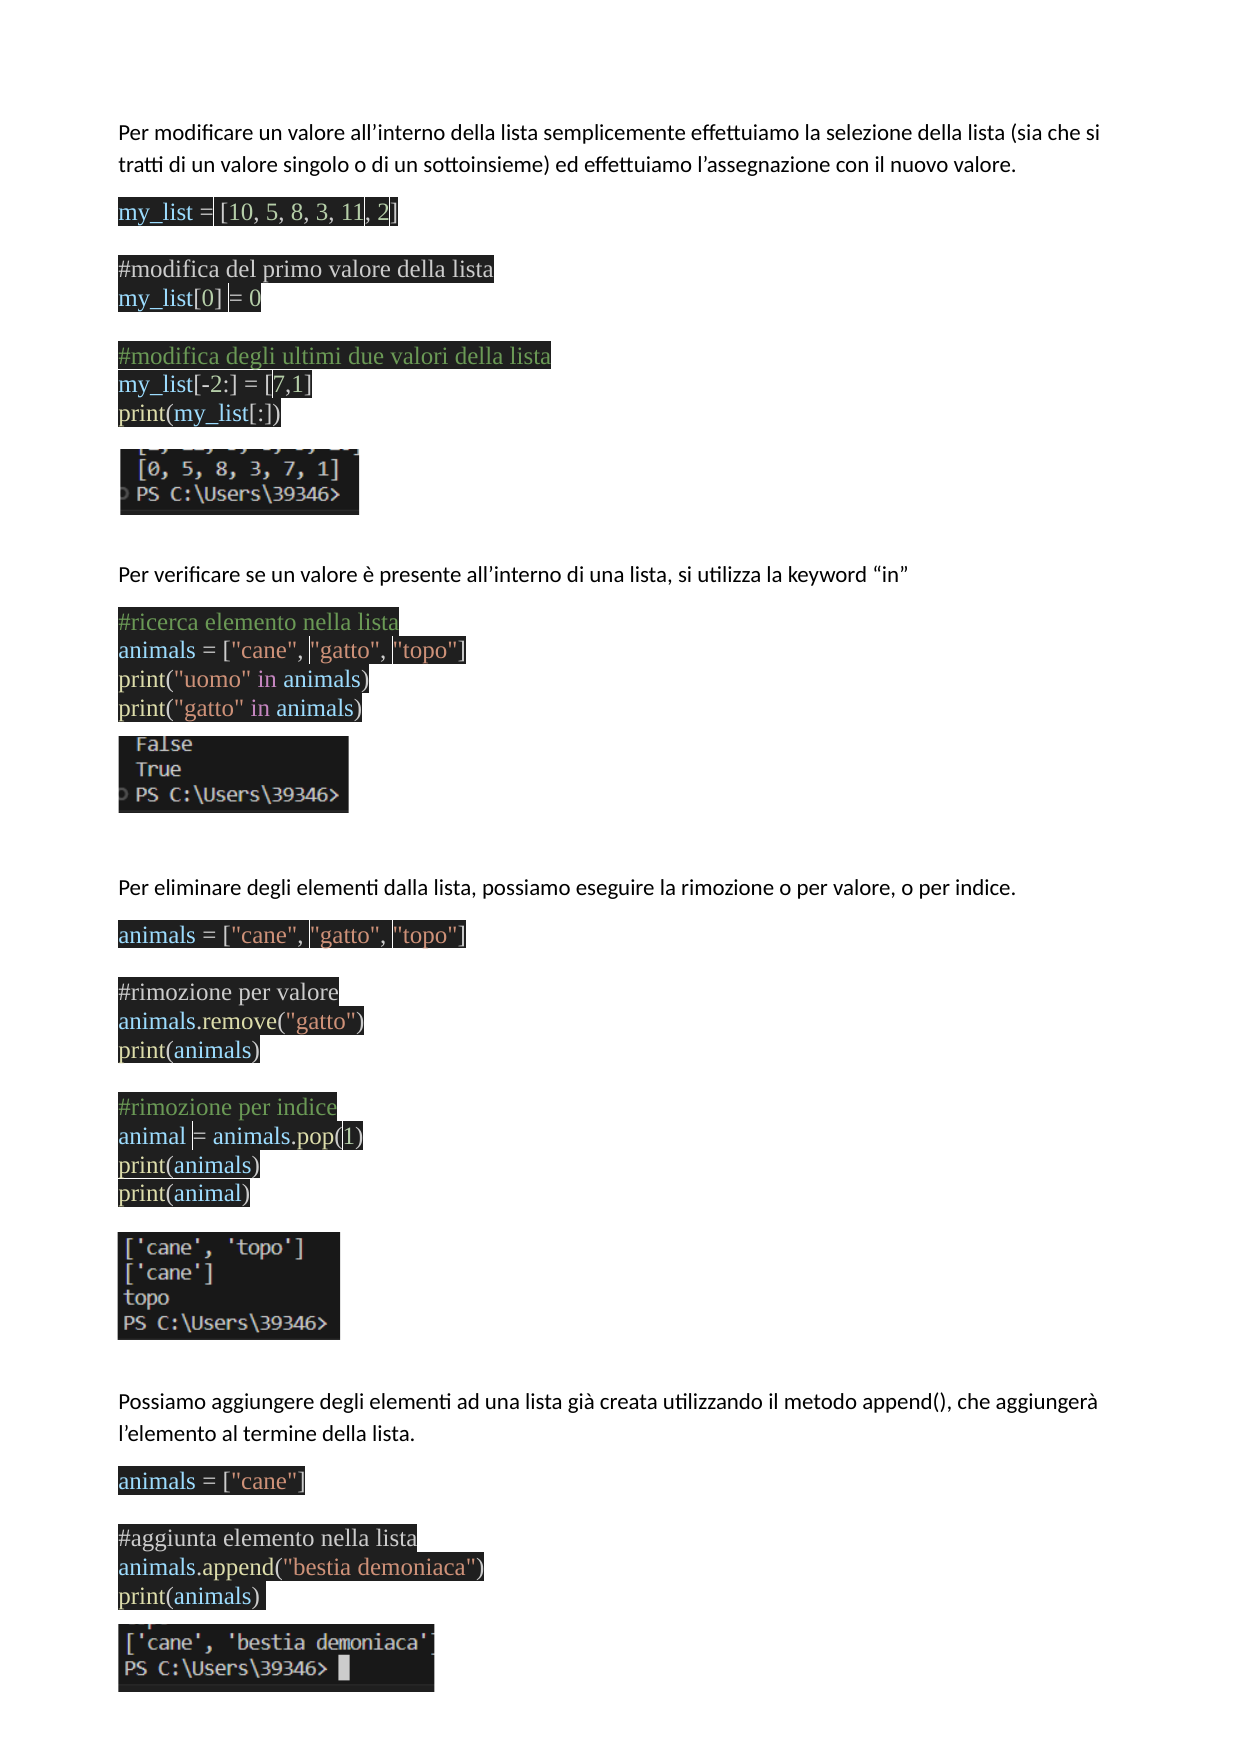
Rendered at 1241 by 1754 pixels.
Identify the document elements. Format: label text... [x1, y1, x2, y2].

text Possiamo aggiungere degli elementi ad una lista già creata utilizzando il metodo append(), che aggiungerà l’elemento al termine della lista. [118, 1387, 1122, 1447]
text Per modificare un valore all’interno della lista semplicemente effettuiamo la selezione della lista (sia che si tratti di un valore singolo o di un sottoinsieme) ed effettuiamo l’assegnazione con il nuovo valore. [118, 118, 1122, 178]
picture [118, 1624, 435, 1692]
text animals.remove("gatto") [118, 1006, 1122, 1035]
text print(animals) [118, 1150, 1122, 1178]
text my_list[0] = 0 [118, 283, 1122, 312]
text #aggiunta elemento nella lista [118, 1523, 1122, 1552]
text #rimozione per valore [118, 977, 1122, 1006]
text animals = ["cane", "gatto", "topo"] [118, 920, 1122, 948]
picture [120, 449, 360, 515]
text animals = ["cane", "gatto", "topo"] [118, 636, 1122, 664]
text animal = animals.pop(1) [118, 1121, 1122, 1150]
text print(animal) [118, 1178, 1122, 1207]
text print(animals) [118, 1581, 1122, 1610]
text print("gatto" in animals) [118, 693, 1122, 722]
picture [118, 736, 349, 813]
text my_list = [10, 5, 8, 3, 11, 2] [118, 197, 1122, 226]
text #modifica degli ultimi due valori della lista [118, 341, 1122, 369]
text print("uomo" in animals) [118, 664, 1122, 693]
text Per verificare se un valore è presente all’interno di una lista, si utilizza la keyword “in” [118, 560, 1122, 588]
text print(animals) [118, 1035, 1122, 1063]
text animals.append("bestia demoniaca") [118, 1552, 1122, 1581]
text print(my_list[:]) [118, 398, 1122, 427]
text #ricerca elemento nella lista [118, 607, 1122, 636]
text #modifica del primo valore della lista [118, 254, 1122, 283]
text my_list[-2:] = [7,1] [118, 369, 1122, 398]
picture [117, 1232, 341, 1340]
text animals = ["cane"] [118, 1466, 1122, 1495]
text Per eliminare degli elementi dalla lista, possiamo eseguire la rimozione o per valore, o per indice. [118, 873, 1122, 901]
text #rimozione per indice [118, 1092, 1122, 1121]
